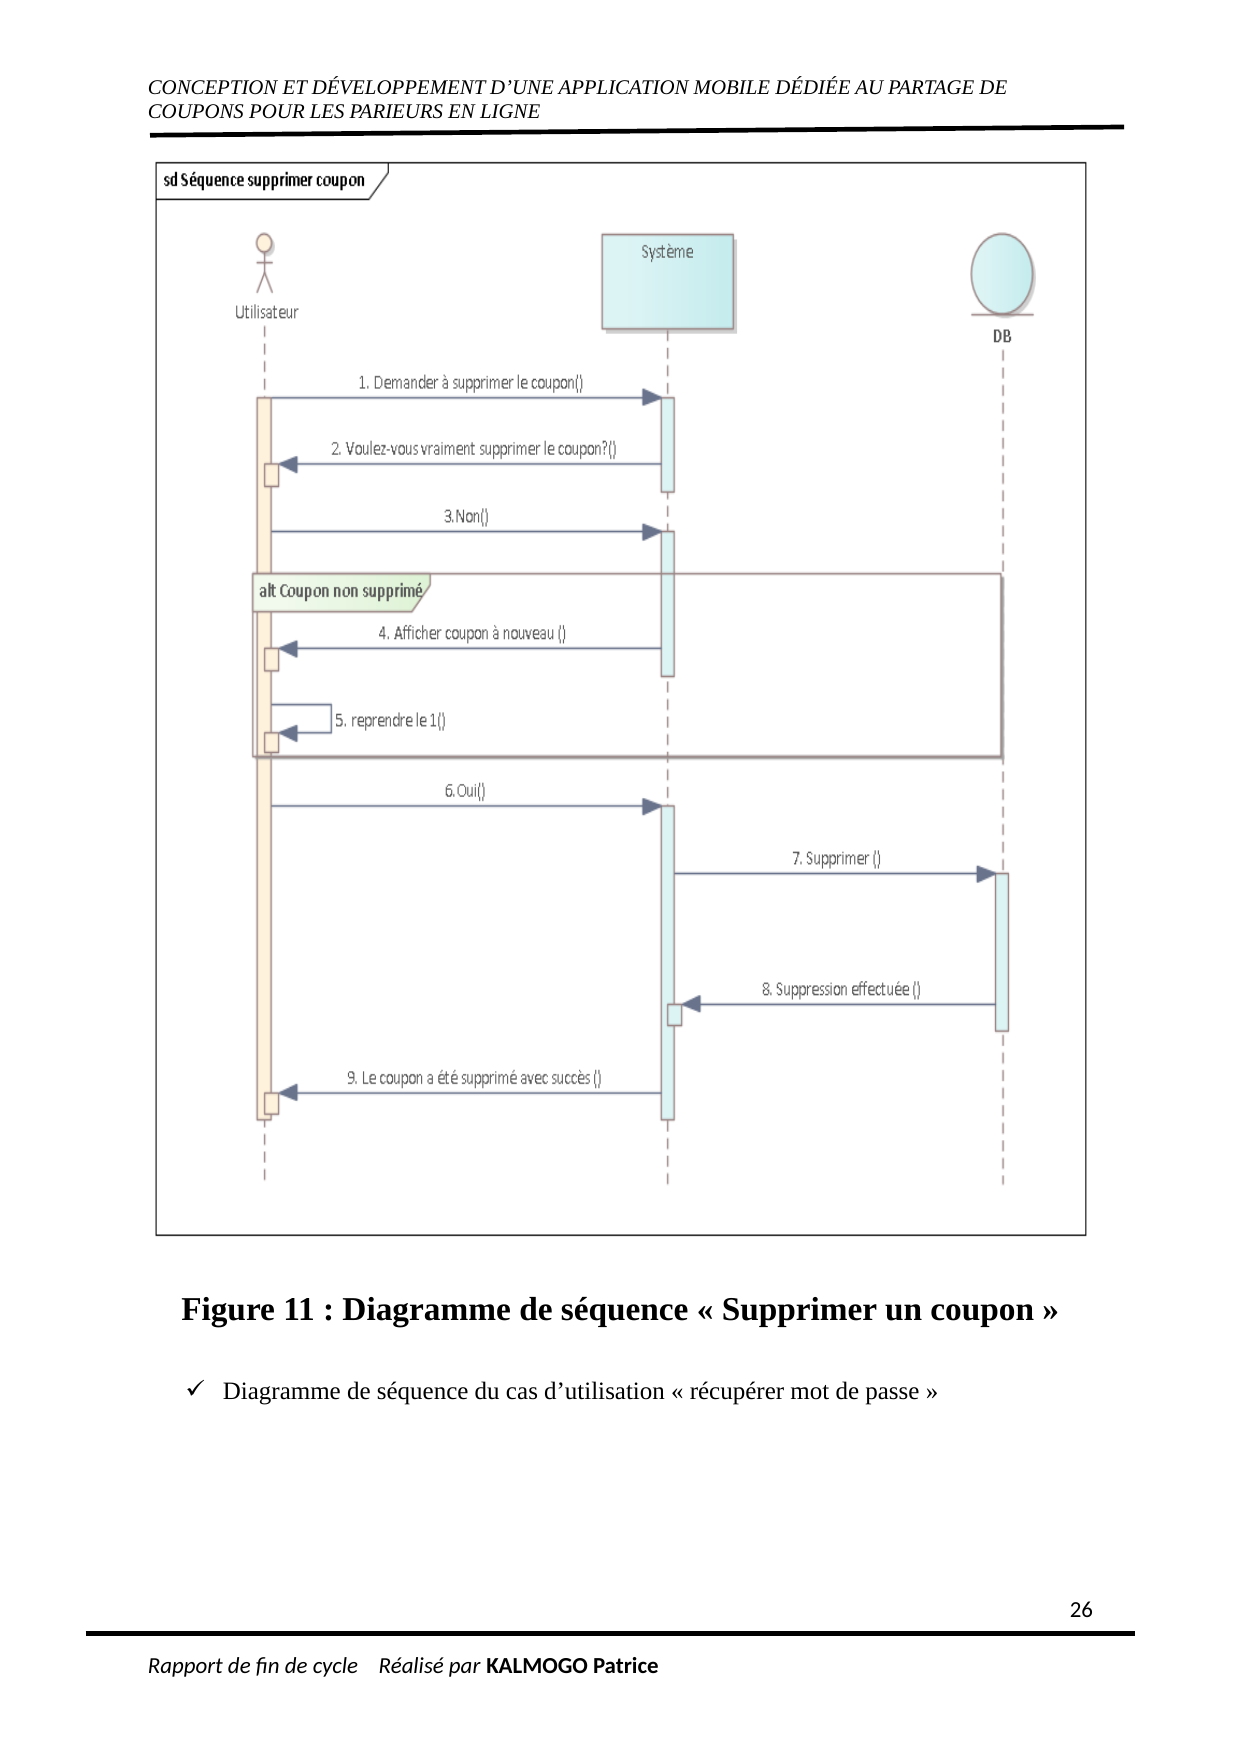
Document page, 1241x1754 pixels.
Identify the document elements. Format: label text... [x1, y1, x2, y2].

list Diagramme de séquence du cas d’utilisation « récupérer mot de passe » [185, 1376, 1093, 1404]
subtitle Figure 11 : Diagramme de séquence « Supprimer un coupon » [148, 1289, 1093, 1327]
